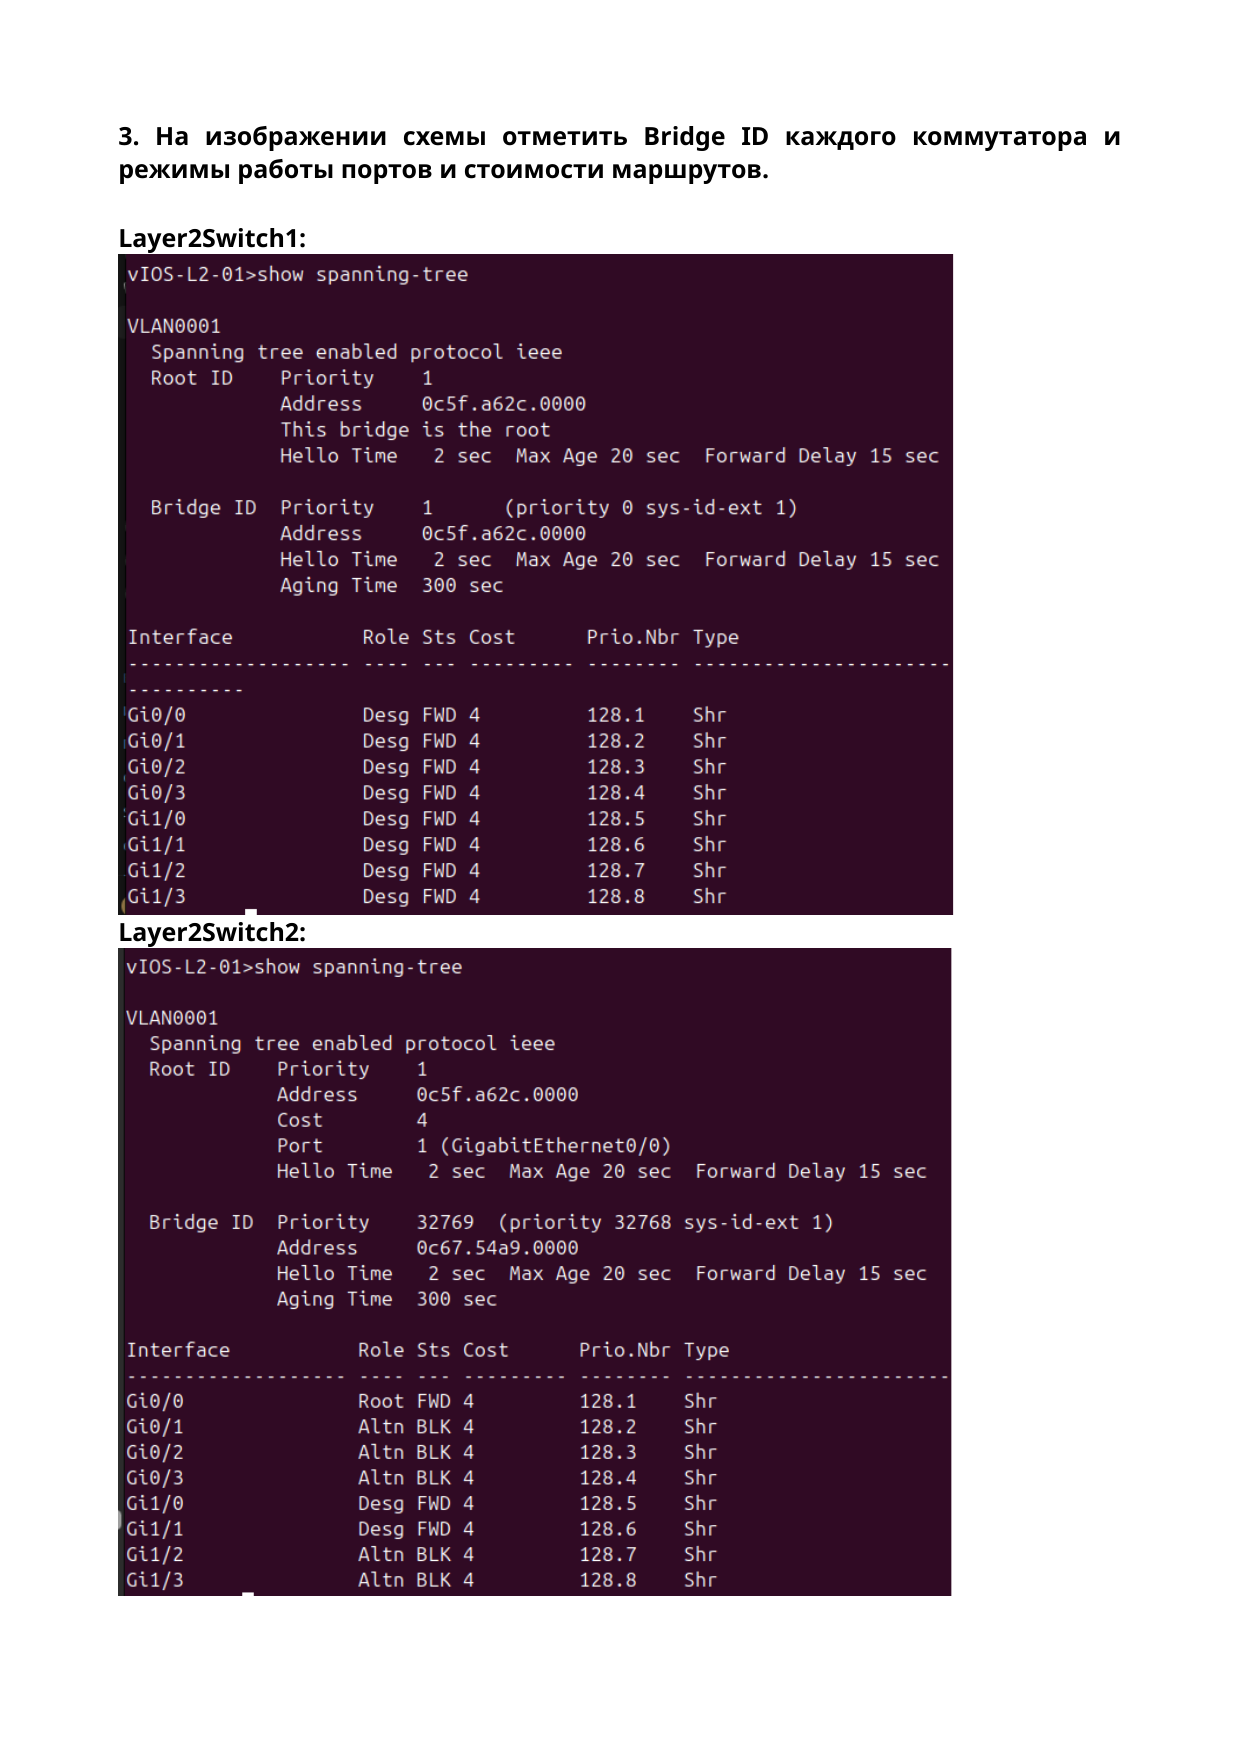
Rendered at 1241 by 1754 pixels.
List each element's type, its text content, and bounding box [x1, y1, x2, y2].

text 3. На изображении схемы отметить Bridge ID каждого коммутатора и режимы работы портов и стоимости маршрутов. [118, 118, 1122, 186]
text Layer2Switch2: [118, 914, 1122, 948]
picture [118, 948, 952, 1596]
text Layer2Switch1: [118, 220, 1122, 914]
picture [118, 254, 954, 915]
